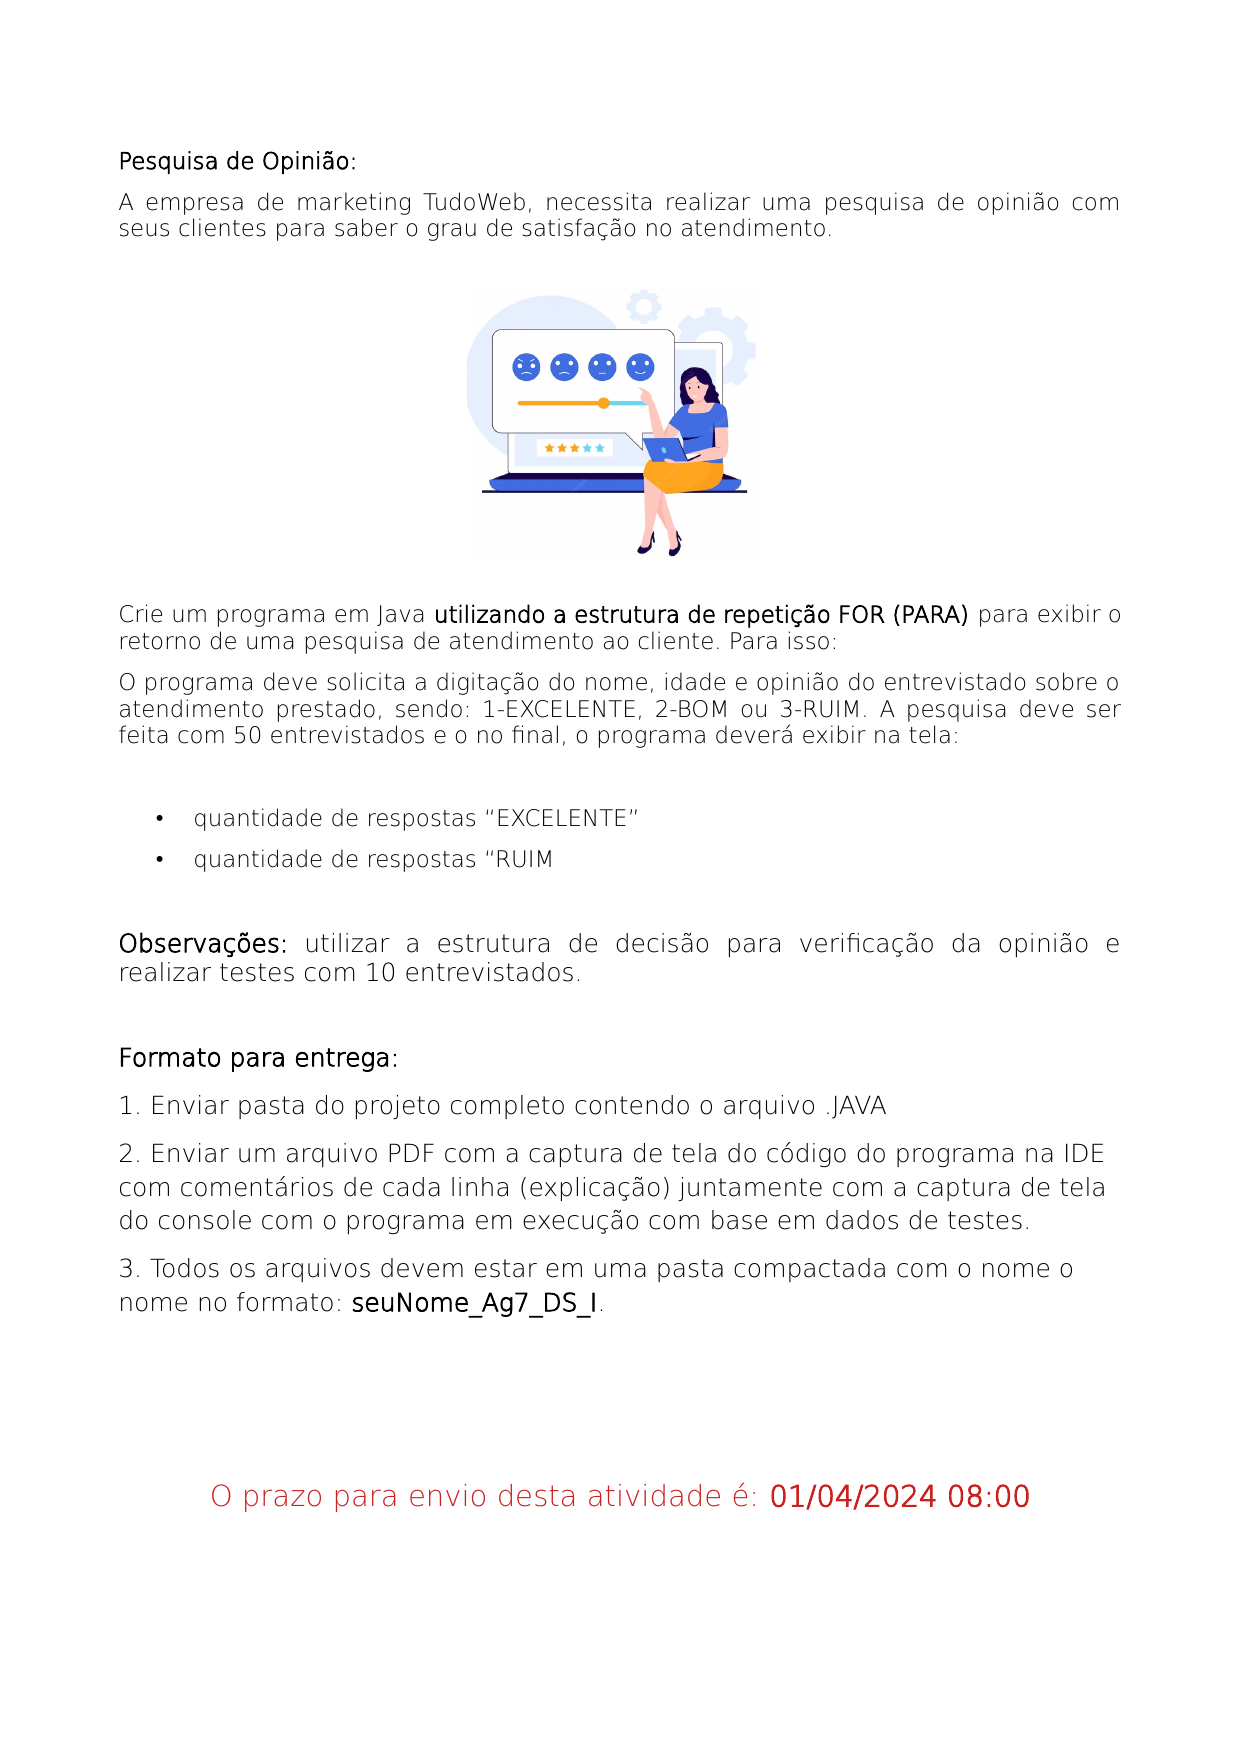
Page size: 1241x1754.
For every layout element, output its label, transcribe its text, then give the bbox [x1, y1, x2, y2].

text O programa deve solicita a digitação do nome, idade e opinião do entrevistado sobre o atendimento prestado, sendo: 1-EXCELENTE, 2-BOM ou 3-RUIM. A pesquisa deve ser feita com 50 entrevistados e o no final, o programa deverá exibir na tela: [118, 669, 1122, 749]
text O prazo para envio desta atividade é: 01/04/2024 08:00 [118, 1479, 1122, 1513]
list quantidade de respostas “EXCELENTE” [156, 805, 1122, 832]
text Pesquisa de Opinião: [118, 148, 1122, 174]
text Crie um programa em Java utilizando a estrutura de repetição FOR (PARA) para exibir o retorno de uma pesquisa de atendimento ao cliente. Para isso: [118, 601, 1122, 654]
text Observações: utilizar a estrutura de decisão para verificação da opinião e realizar testes com 10 entrevistados. [118, 929, 1122, 987]
text 3. Todos os arquivos devem estar em uma pasta compactada com o nome o nome no formato: seuNome_Ag7_DS_I. [118, 1254, 1122, 1317]
list quantidade de respostas “RUIM [156, 846, 1122, 873]
text 2. Enviar um arquivo PDF com a captura de tela do código do programa na IDE com comentários de cada linha (explicação) juntamente com a captura de tela do console com o programa em execução com base em dados de testes. [118, 1139, 1122, 1235]
text 1. Enviar pasta do projeto completo contendo o arquivo .JAVA [118, 1091, 1122, 1120]
picture [466, 283, 764, 560]
text A empresa de marketing TudoWeb, necessita realizar uma pesquisa de opinião com seus clientes para saber o grau de satisfação no atendimento. [118, 189, 1122, 242]
text Formato para entrega: [118, 1043, 1122, 1072]
